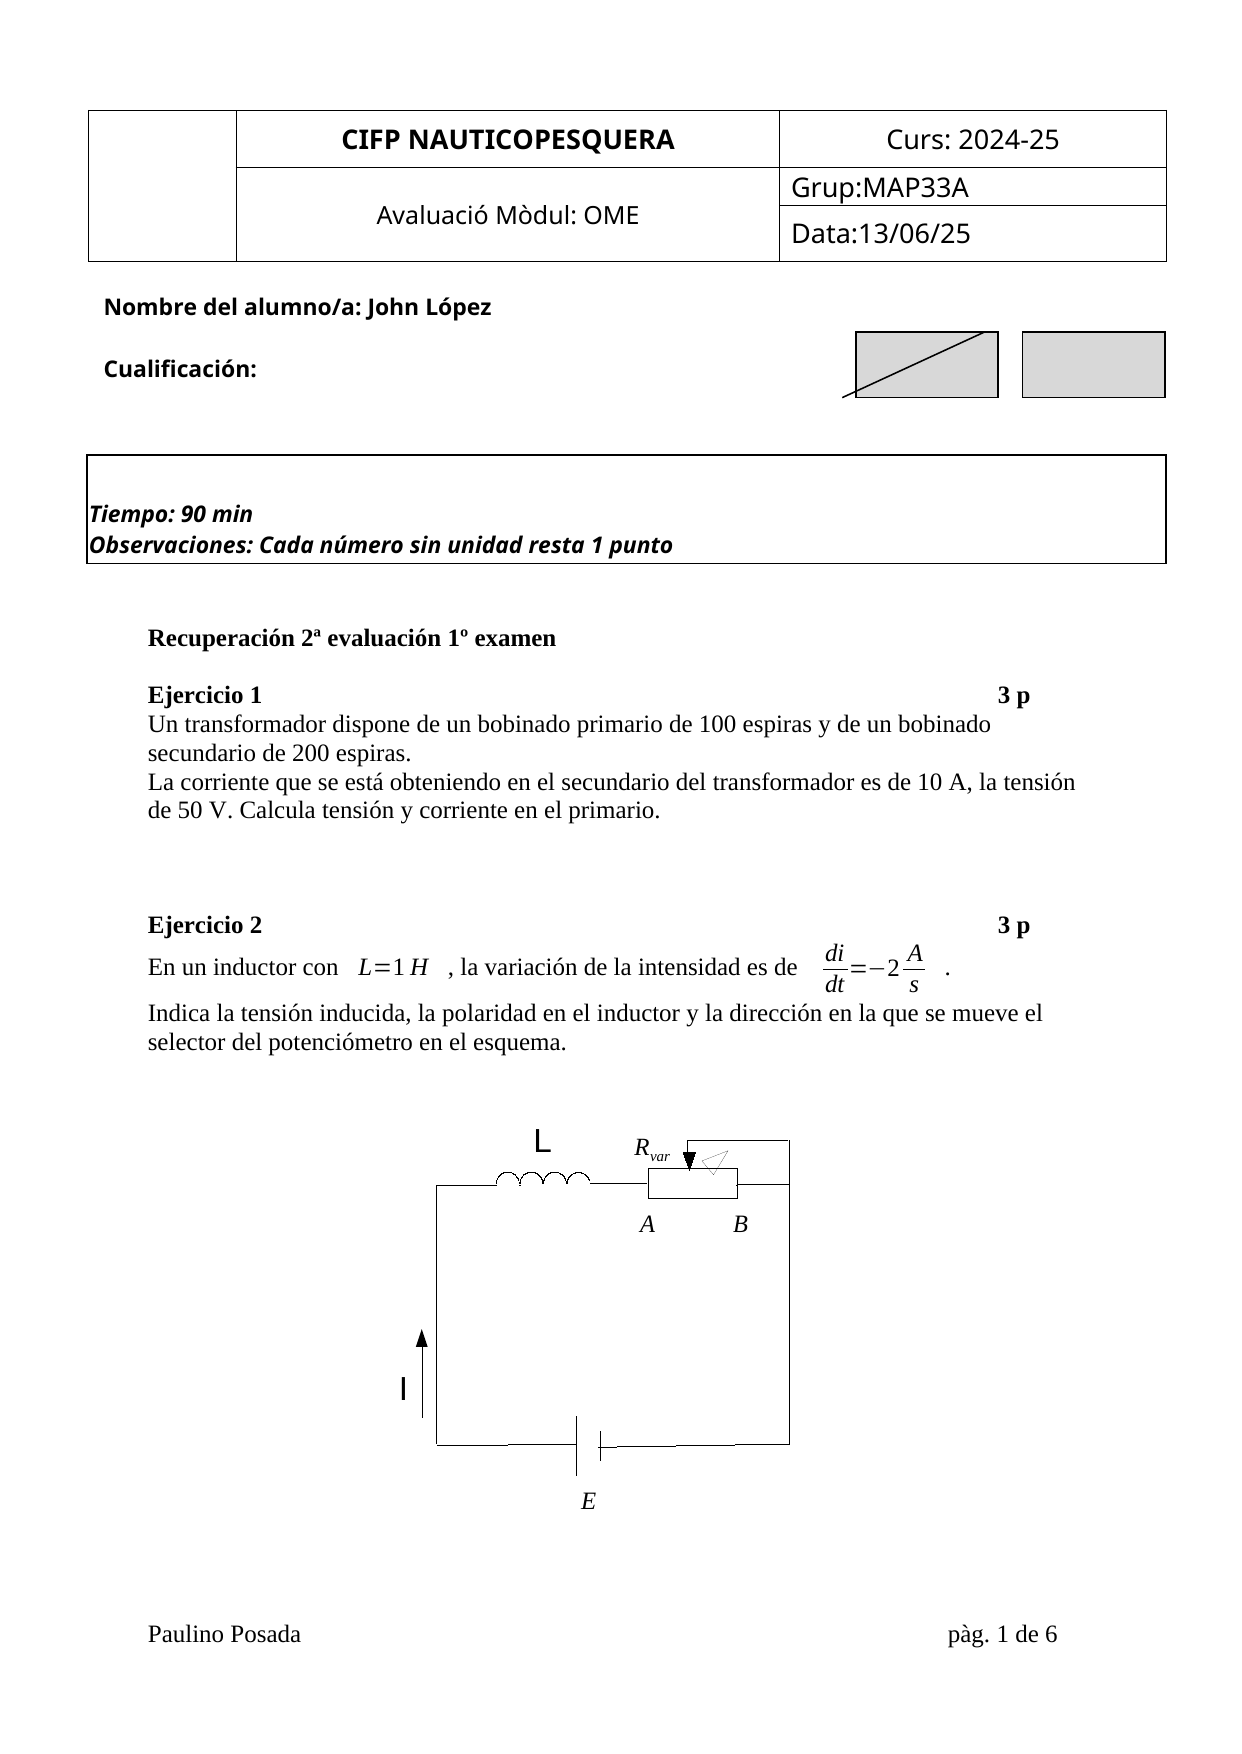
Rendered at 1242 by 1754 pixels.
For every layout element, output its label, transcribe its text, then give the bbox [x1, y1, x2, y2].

text Indica la tensión inducida, la polaridad en el inductor y la dirección en la que se mueve el selector del potenciómetro en el esquema. [148, 998, 1094, 1056]
text En un inductor con, la variación de la intensidad es de . [148, 939, 1094, 998]
text La corriente que se está obteniendo en el secundario del transformador es de 10 A, la tensión de 50 V. Calcula tensión y corriente en el primario. [148, 767, 1094, 824]
text Ejercicio 2 3 p [148, 910, 1094, 939]
text Recuperación 2ª evaluación 1º examen [148, 623, 1094, 652]
text Ejercicio 1 3 p [148, 680, 1094, 709]
text Tiempo: 90 min [89, 498, 1094, 529]
text [999, 353, 1022, 384]
text Un transformador dispone de un bobinado primario de 100 espiras y de un bobinado secundario de 200 espiras. [148, 709, 1094, 767]
text Cualificación: [103, 353, 855, 384]
text Nombre del alumno/a: John López [103, 290, 1094, 322]
text Observaciones: Cada número sin unidad resta 1 punto [89, 529, 1094, 560]
